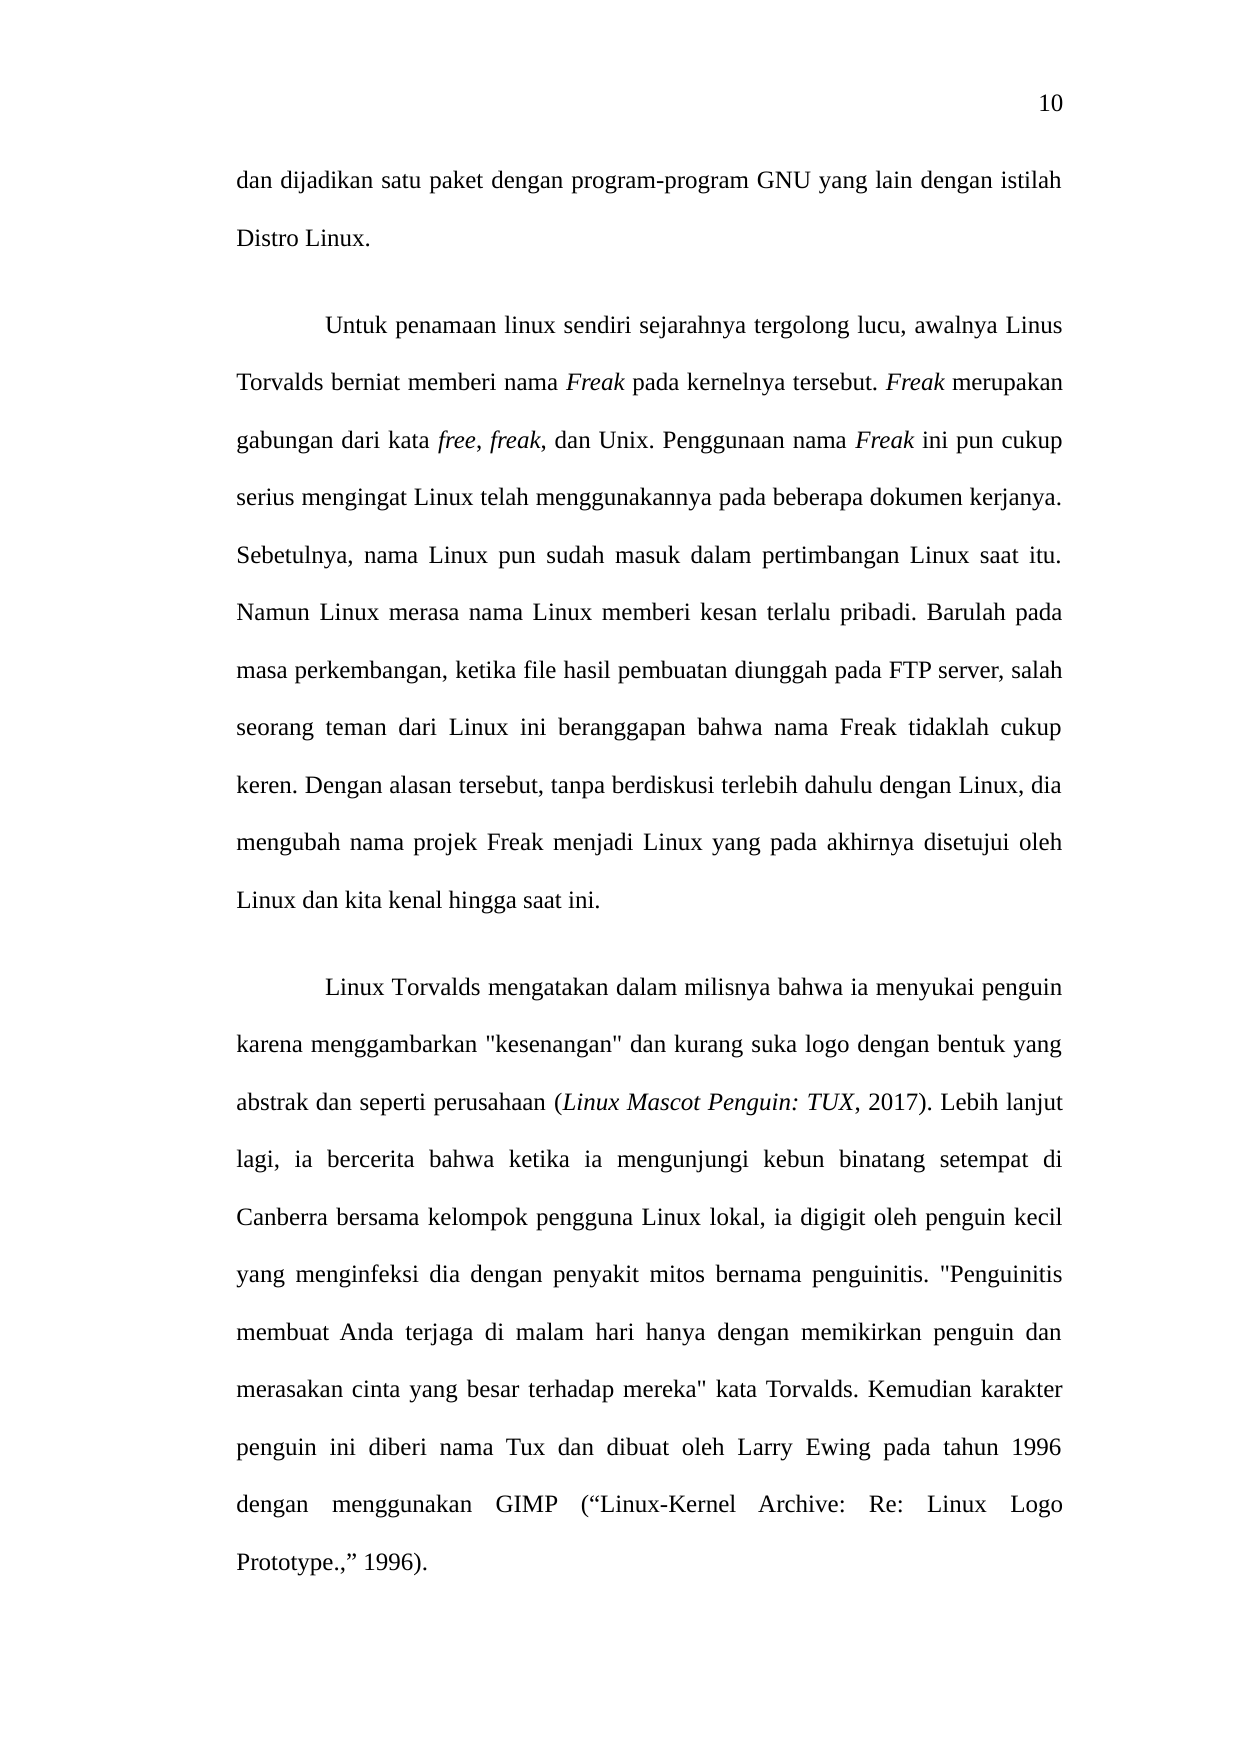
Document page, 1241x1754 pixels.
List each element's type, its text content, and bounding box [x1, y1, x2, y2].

text Linux Torvalds mengatakan dalam milisnya bahwa ia menyukai penguin karena menggambarkan "kesenangan" dan kurang suka logo dengan bentuk yang abstrak dan seperti perusahaan (Linux Mascot Penguin: TUX, 2017)⁠. Lebih lanjut lagi, ia bercerita bahwa ketika ia mengunjungi kebun binatang setempat di Canberra bersama kelompok pengguna Linux lokal, ia digigit oleh penguin kecil yang menginfeksi dia dengan penyakit mitos bernama penguinitis. "Penguinitis membuat Anda terjaga di malam hari hanya dengan memikirkan penguin dan merasakan cinta yang besar terhadap mereka" kata Torvalds. Kemudian karakter penguin ini diberi nama Tux dan dibuat oleh Larry Ewing pada tahun 1996 dengan menggunakan GIMP (“Linux-Kernel Archive: Re: Linux Logo Prototype.,” 1996)⁠. [236, 972, 1063, 1576]
text dan dijadikan satu paket dengan program-program GNU yang lain dengan istilah Distro Linux. [236, 165, 1063, 252]
text Untuk penamaan linux sendiri sejarahnya tergolong lucu, awalnya Linus Torvalds berniat memberi nama Freak pada kernelnya tersebut. Freak merupakan gabungan dari kata free, freak, dan Unix. Penggunaan nama Freak ini pun cukup serius mengingat Linux telah menggunakannya pada beberapa dokumen kerjanya. Sebetulnya, nama Linux pun sudah masuk dalam pertimbangan Linux saat itu. Namun Linux merasa nama Linux memberi kesan terlalu pribadi. Barulah pada masa perkembangan, ketika file hasil pembuatan diunggah pada FTP server, salah seorang teman dari Linux ini beranggapan bahwa nama Freak tidaklah cukup keren. Dengan alasan tersebut, tanpa berdiskusi terlebih dahulu dengan Linux, dia mengubah nama projek Freak menjadi Linux yang pada akhirnya disetujui oleh Linux dan kita kenal hingga saat ini. [236, 310, 1063, 913]
